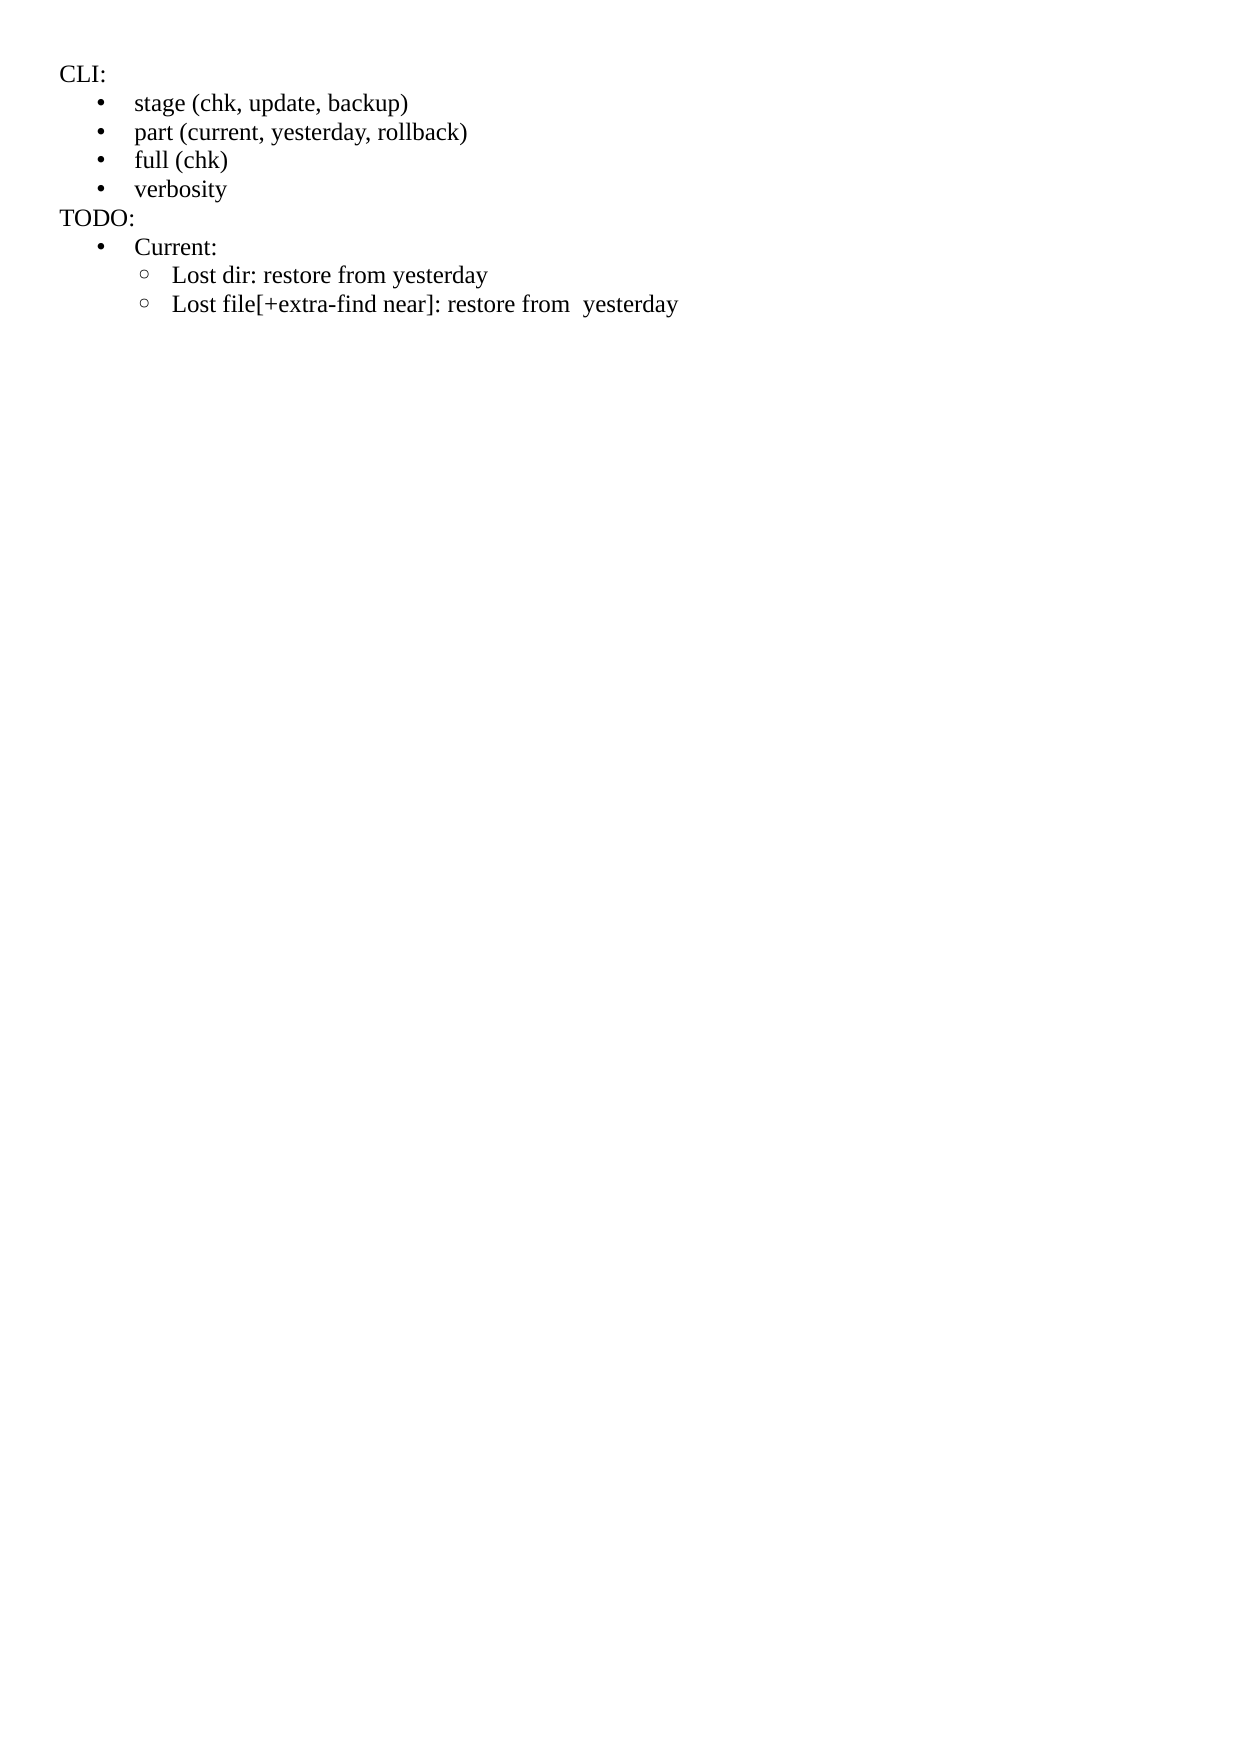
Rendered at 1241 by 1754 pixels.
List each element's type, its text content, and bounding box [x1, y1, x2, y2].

text TODO: [59, 203, 1181, 232]
list verbosity [97, 174, 1181, 203]
list part (current, yesterday, rollback) [97, 117, 1181, 145]
text CLI: [59, 59, 1181, 88]
list Lost file[+extra-find near]: restore from yesterday [134, 289, 1181, 318]
list Current: [97, 232, 1181, 260]
list stage (chk, update, backup) [97, 88, 1181, 117]
list Lost dir: restore from yesterday [134, 260, 1181, 289]
list full (chk) [97, 145, 1181, 174]
